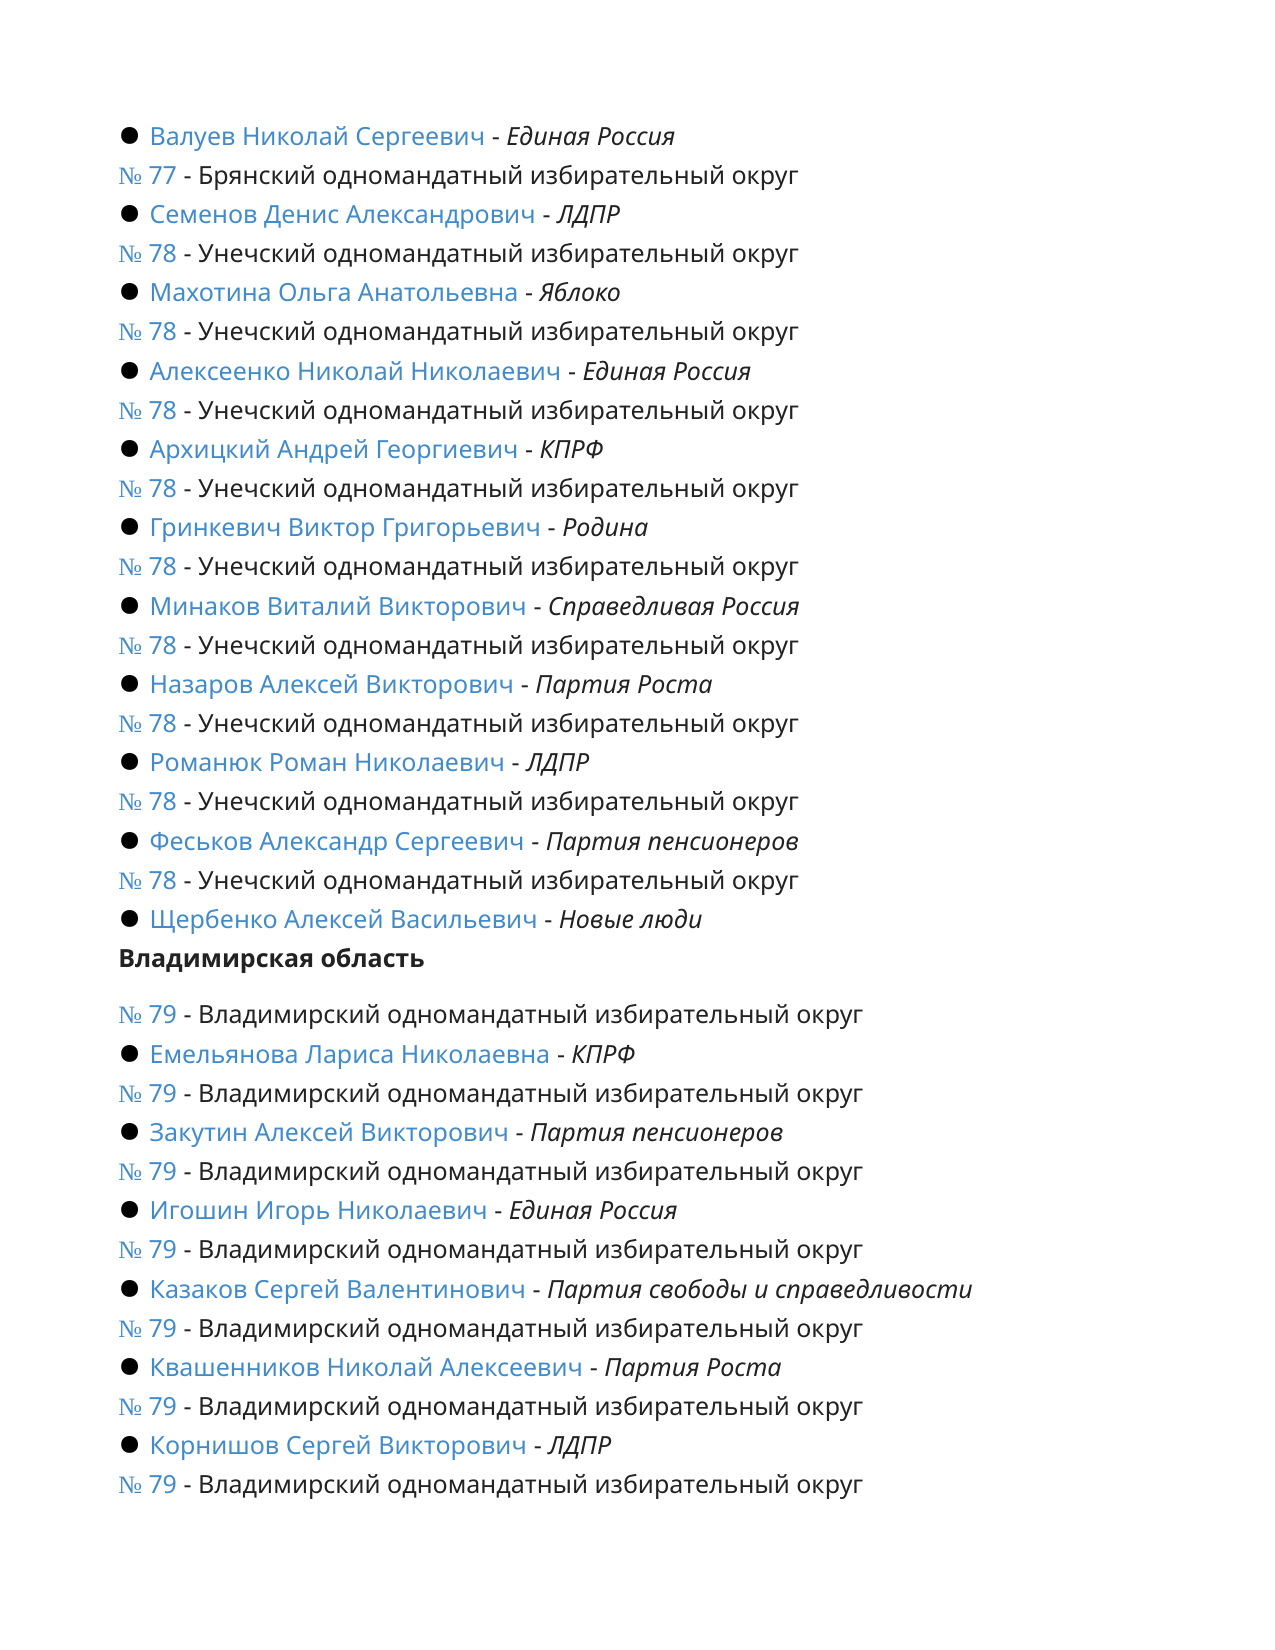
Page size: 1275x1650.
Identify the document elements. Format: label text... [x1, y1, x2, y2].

list Емельянова Лариса Николаевна - КПРФ [120, 1036, 1157, 1070]
text № 79 - Владимирский одномандатный избирательный округ [118, 1389, 1157, 1423]
text № 78 - Унечский одномандатный избирательный округ [118, 549, 1157, 583]
list Романюк Роман Николаевич - ЛДПР [120, 745, 1157, 779]
text № 78 - Унечский одномандатный избирательный округ [118, 784, 1157, 818]
text № 78 - Унечский одномандатный избирательный округ [118, 706, 1157, 740]
text № 78 - Унечский одномандатный избирательный округ [118, 314, 1157, 348]
list Корнишов Сергей Викторович - ЛДПР [120, 1428, 1157, 1462]
text № 79 - Владимирский одномандатный избирательный округ [118, 1154, 1157, 1188]
list Минаков Виталий Викторович - Справедливая Россия [120, 588, 1157, 622]
text № 78 - Унечский одномандатный избирательный округ [118, 236, 1157, 270]
text № 79 - Владимирский одномандатный избирательный округ [118, 1232, 1157, 1266]
list Валуев Николай Сергеевич - Единая Россия [120, 118, 1157, 152]
list Игошин Игорь Николаевич - Единая Россия [120, 1193, 1157, 1227]
list Феськов Александр Сергеевич - Партия пенсионеров [120, 823, 1157, 857]
text № 79 - Владимирский одномандатный избирательный округ [118, 1467, 1157, 1501]
list Алексеенко Николай Николаевич - Единая Россия [120, 353, 1157, 387]
list Квашенников Николай Алексеевич - Партия Роста [120, 1349, 1157, 1384]
list Щербенко Алексей Васильевич - Новые люди [120, 901, 1157, 936]
list Закутин Алексей Викторович - Партия пенсионеров [120, 1114, 1157, 1149]
list Гринкевич Виктор Григорьевич - Родина [120, 510, 1157, 544]
text № 78 - Унечский одномандатный избирательный округ [118, 627, 1157, 661]
list Назаров Алексей Викторович - Партия Роста [120, 666, 1157, 701]
text № 78 - Унечский одномандатный избирательный округ [118, 471, 1157, 505]
list Семенов Денис Александрович - ЛДПР [120, 196, 1157, 231]
text № 78 - Унечский одномандатный избирательный округ [118, 862, 1157, 896]
list Архицкий Андрей Георгиевич - КПРФ [120, 431, 1157, 466]
list Казаков Сергей Валентинович - Партия свободы и справедливости [120, 1271, 1157, 1305]
text № 78 - Унечский одномандатный избирательный округ [118, 392, 1157, 426]
text № 79 - Владимирский одномандатный избирательный округ [118, 997, 1157, 1031]
list Махотина Ольга Анатольевна - Яблоко [120, 275, 1157, 309]
text № 79 - Владимирский одномандатный избирательный округ [118, 1075, 1157, 1109]
text № 79 - Владимирский одномандатный избирательный округ [118, 1310, 1157, 1344]
subtitle Владимирская область [118, 941, 1157, 975]
text № 77 - Брянский одномандатный избирательный округ [118, 157, 1157, 191]
